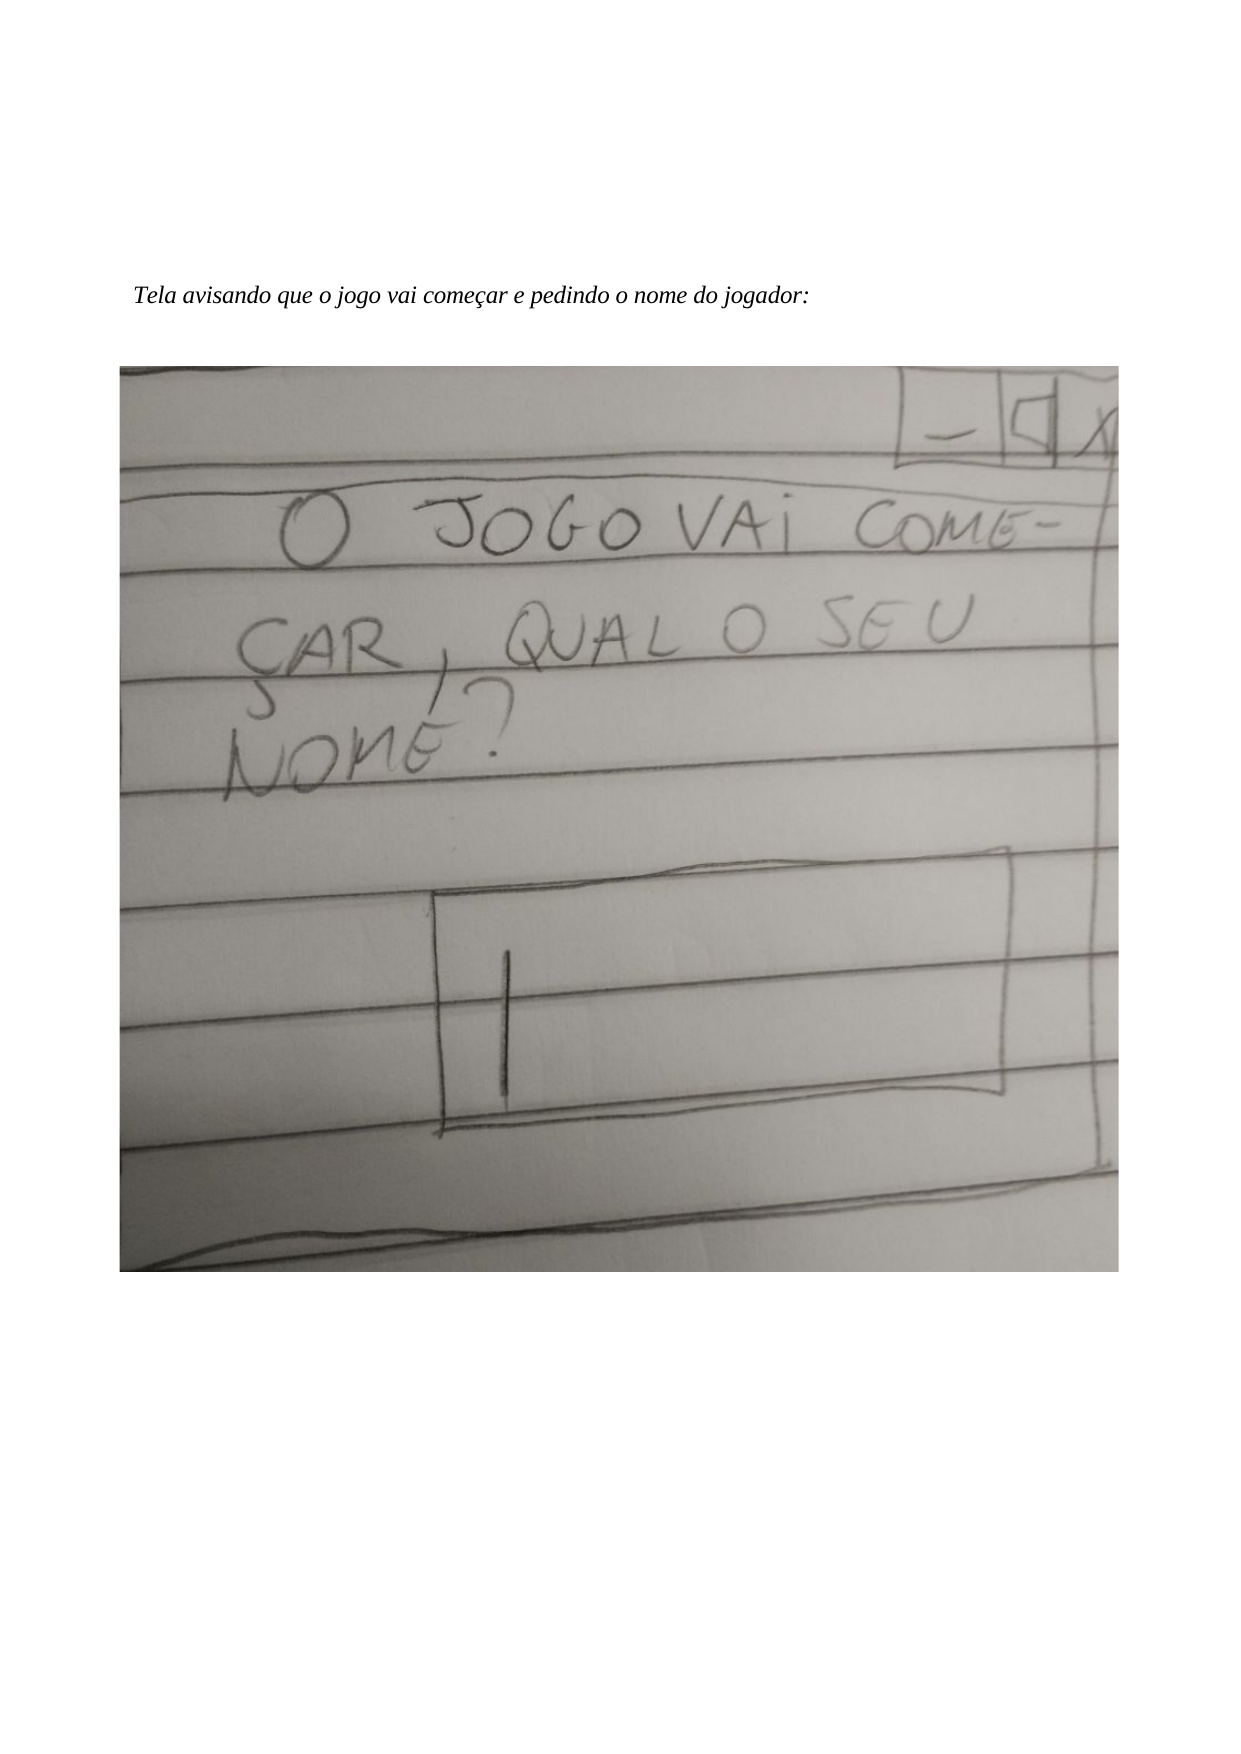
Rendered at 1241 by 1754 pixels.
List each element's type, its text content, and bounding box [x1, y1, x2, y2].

picture [119, 366, 1119, 1272]
text Tela avisando que o jogo vai começar e pedindo o nome do jogador: [133, 280, 1132, 309]
